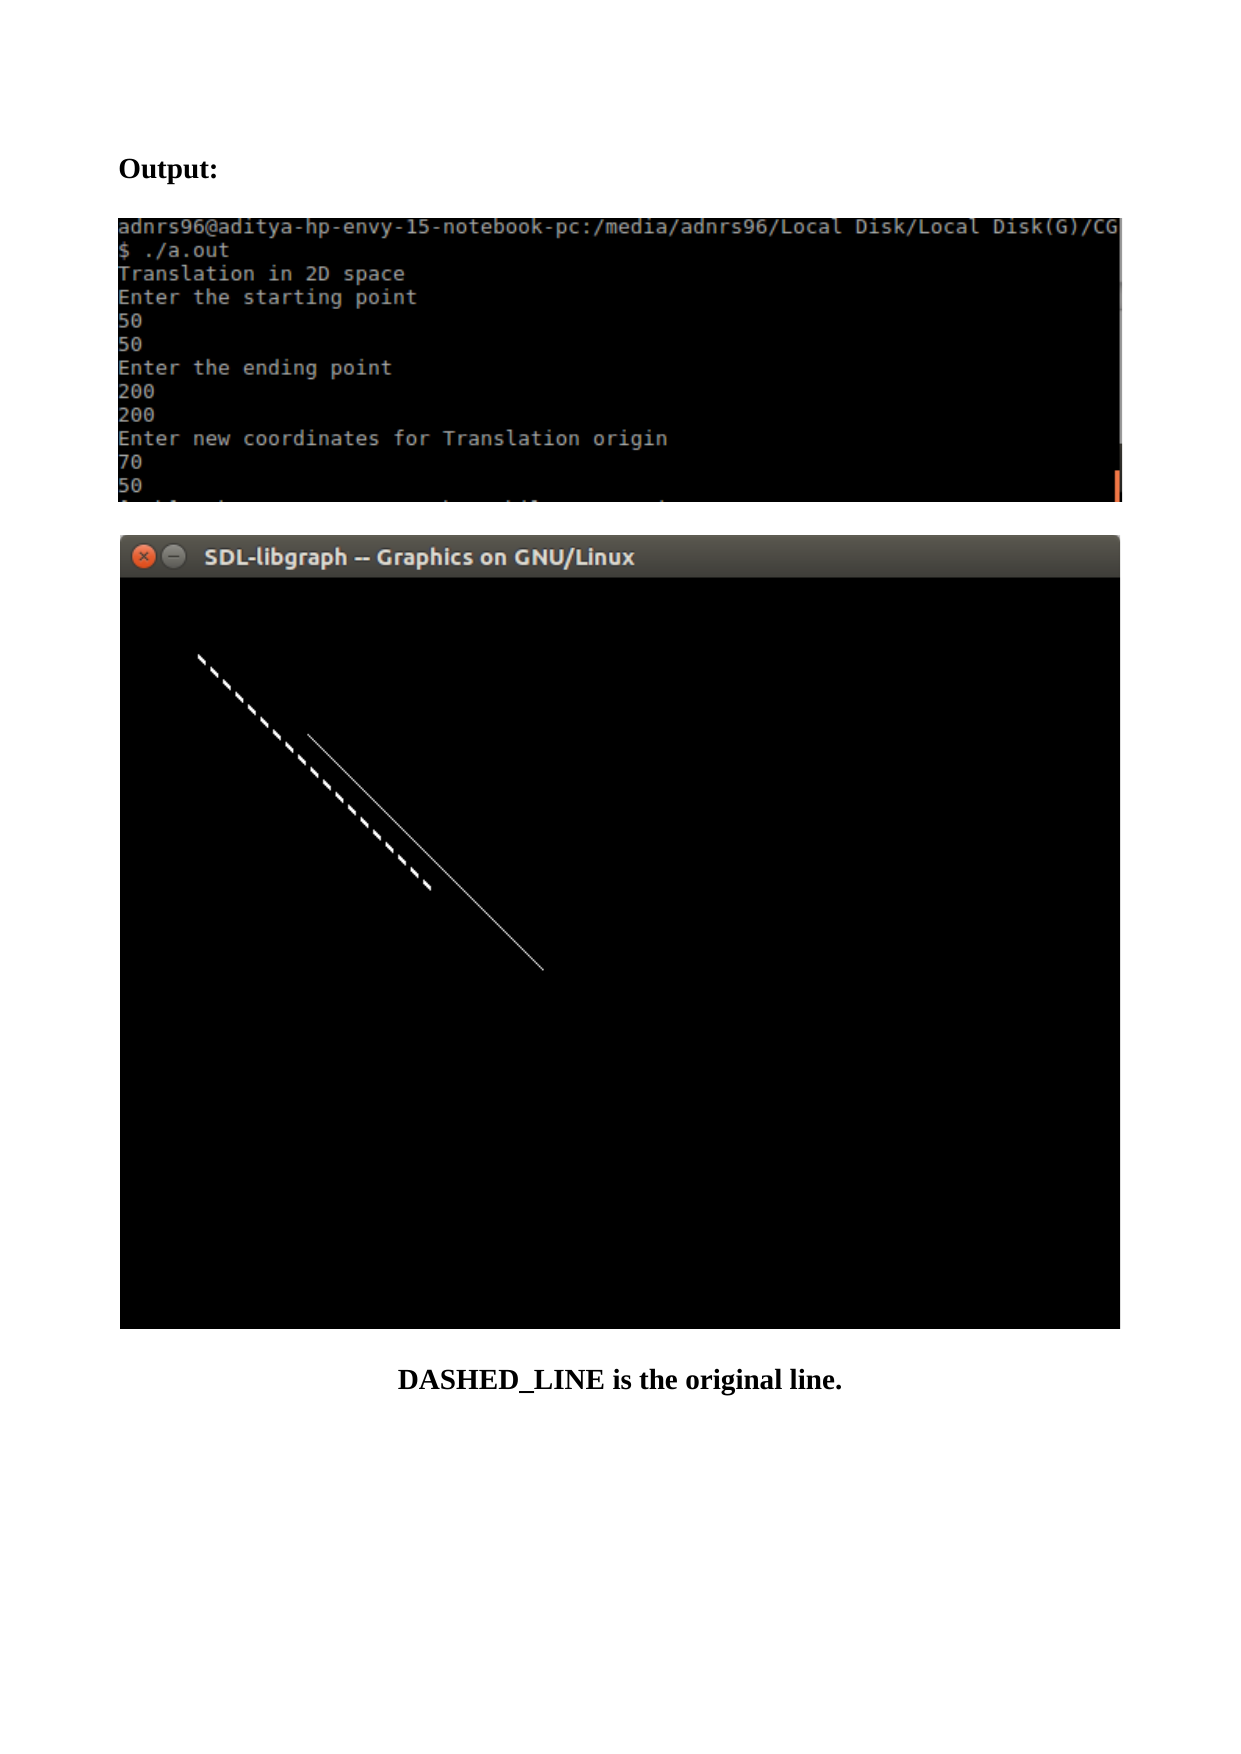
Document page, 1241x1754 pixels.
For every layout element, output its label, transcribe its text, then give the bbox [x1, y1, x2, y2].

picture [118, 218, 1123, 502]
picture [120, 535, 1121, 1329]
text DASHED_LINE is the original line. [118, 1362, 1122, 1396]
text Output: [118, 152, 1122, 185]
